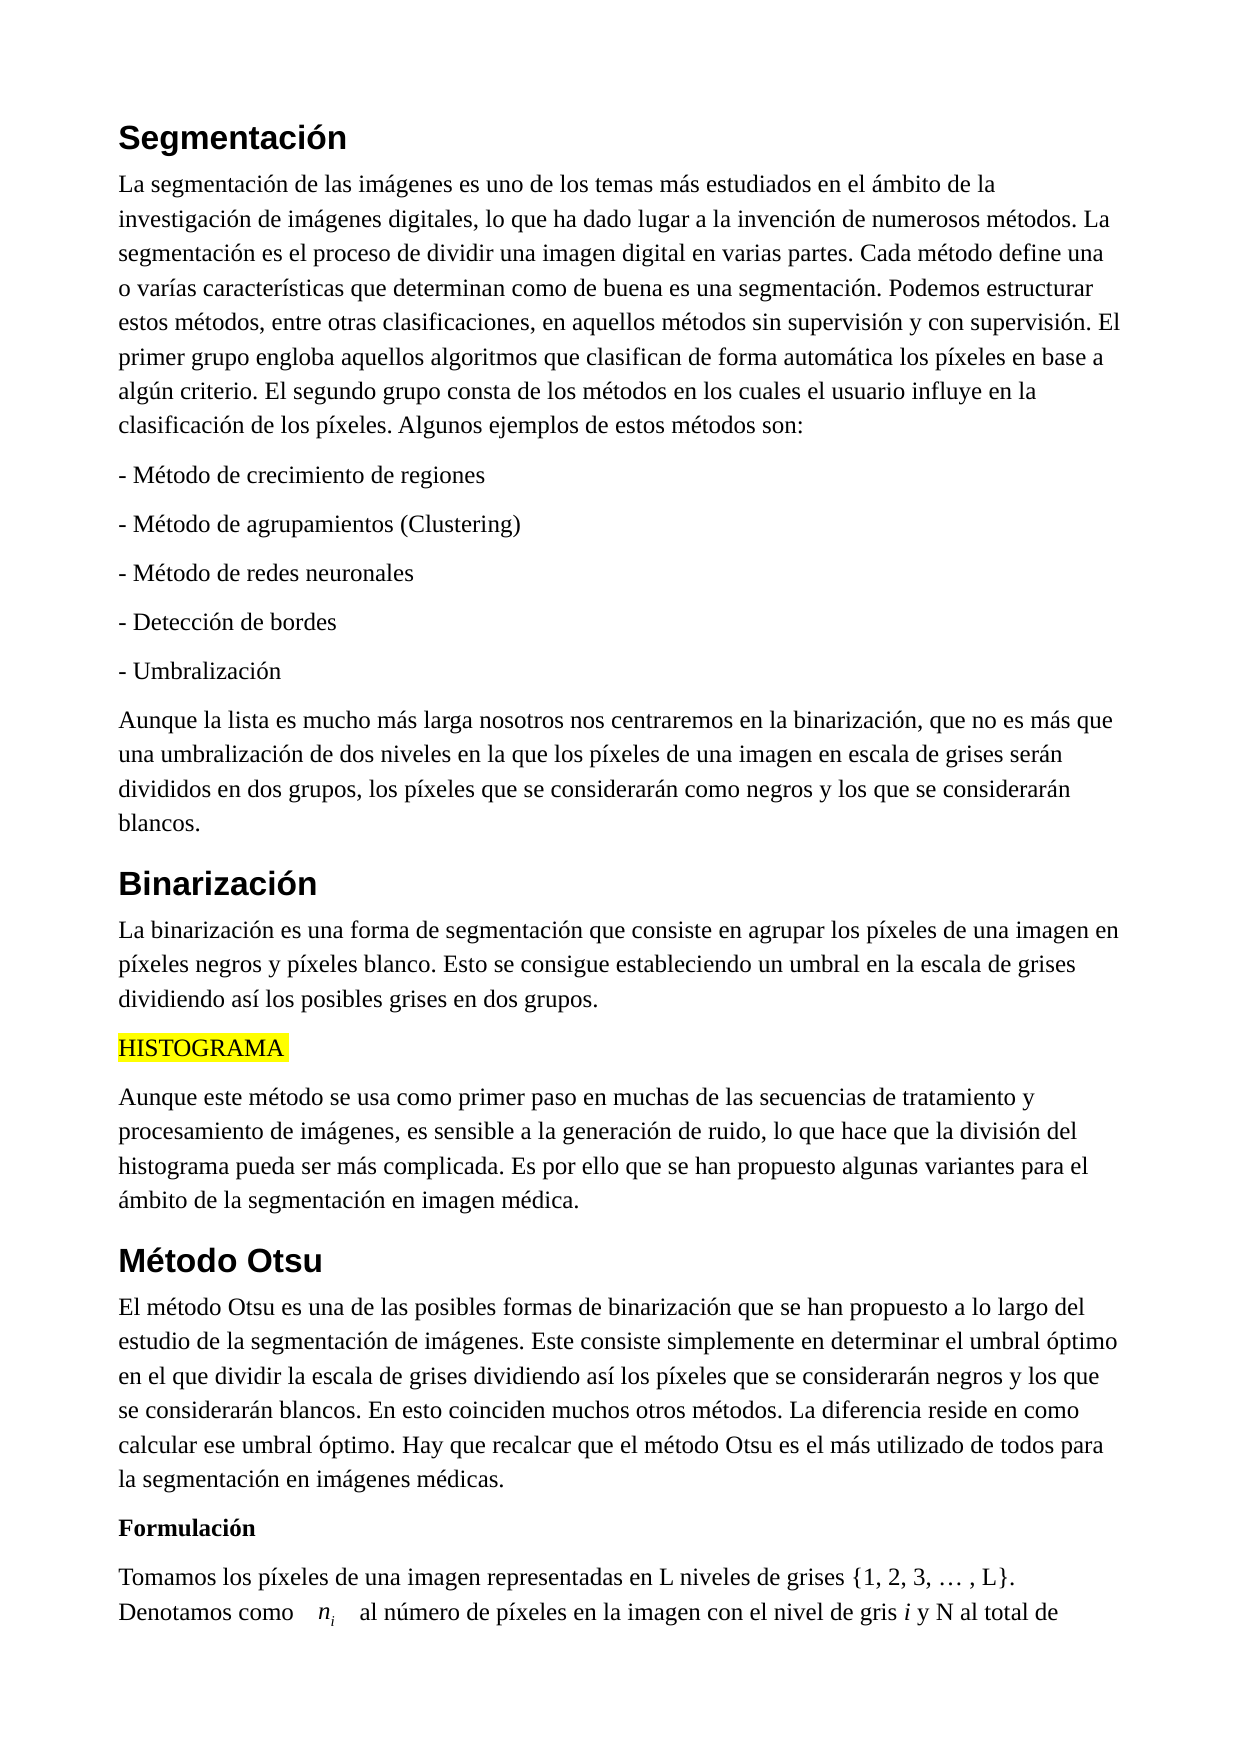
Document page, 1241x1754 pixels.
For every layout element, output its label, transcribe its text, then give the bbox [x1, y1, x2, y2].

text HISTOGRAMA [118, 1033, 1122, 1062]
text - Detección de bordes [118, 607, 1122, 636]
text Aunque este método se usa como primer paso en muchas de las secuencias de tratamiento y procesamiento de imágenes, es sensible a la generación de ruido, lo que hace que la división del histograma pueda ser más complicada. Es por ello que se han propuesto algunas variantes para el ámbito de la segmentación en imagen médica. [118, 1082, 1122, 1214]
text - Método de crecimiento de regiones [118, 460, 1122, 488]
text El método Otsu es una de las posibles formas de binarización que se han propuesto a lo largo del estudio de la segmentación de imágenes. Este consiste simplemente en determinar el umbral óptimo en el que dividir la escala de grises dividiendo así los píxeles que se considerarán negros y los que se considerarán blancos. En esto coinciden muchos otros métodos. La diferencia reside en como calcular ese umbral óptimo. Hay que recalcar que el método Otsu es el más utilizado de todos para la segmentación en imágenes médicas. [118, 1292, 1122, 1493]
text - Umbralización [118, 656, 1122, 685]
text - Método de redes neuronales [118, 558, 1122, 587]
text - Método de agrupamientos (Clustering) [118, 509, 1122, 537]
text La binarización es una forma de segmentación que consiste en agrupar los píxeles de una imagen en píxeles negros y píxeles blanco. Esto se consigue estableciendo un umbral en la escala de grises dividiendo así los posibles grises en dos grupos. [118, 915, 1122, 1013]
text Formulación [118, 1513, 1122, 1542]
subtitle Segmentación [118, 118, 1122, 157]
text La segmentación de las imágenes es uno de los temas más estudiados en el ámbito de la investigación de imágenes digitales, lo que ha dado lugar a la invención de numerosos métodos. La segmentación es el proceso de dividir una imagen digital en varias partes. Cada método define una o varías características que determinan como de buena es una segmentación. Podemos estructurar estos métodos, entre otras clasificaciones, en aquellos métodos sin supervisión y con supervisión. El primer grupo engloba aquellos algoritmos que clasifican de forma automática los píxeles en base a algún criterio. El segundo grupo consta de los métodos en los cuales el usuario influye en la clasificación de los píxeles. Algunos ejemplos de estos métodos son: [118, 169, 1122, 439]
subtitle Binarización [118, 864, 1122, 902]
text Aunque la lista es mucho más larga nosotros nos centraremos en la binarización, que no es más que una umbralización de dos niveles en la que los píxeles de una imagen en escala de grises serán divididos en dos grupos, los píxeles que se considerarán como negros y los que se considerarán blancos. [118, 705, 1122, 837]
text Tomamos los píxeles de una imagen representadas en L niveles de grises {1, 2, 3, … , L}. Denotamos como al número de píxeles en la imagen con el nivel de gris i y N al total de [118, 1562, 1122, 1629]
subtitle Método Otsu [118, 1241, 1122, 1279]
